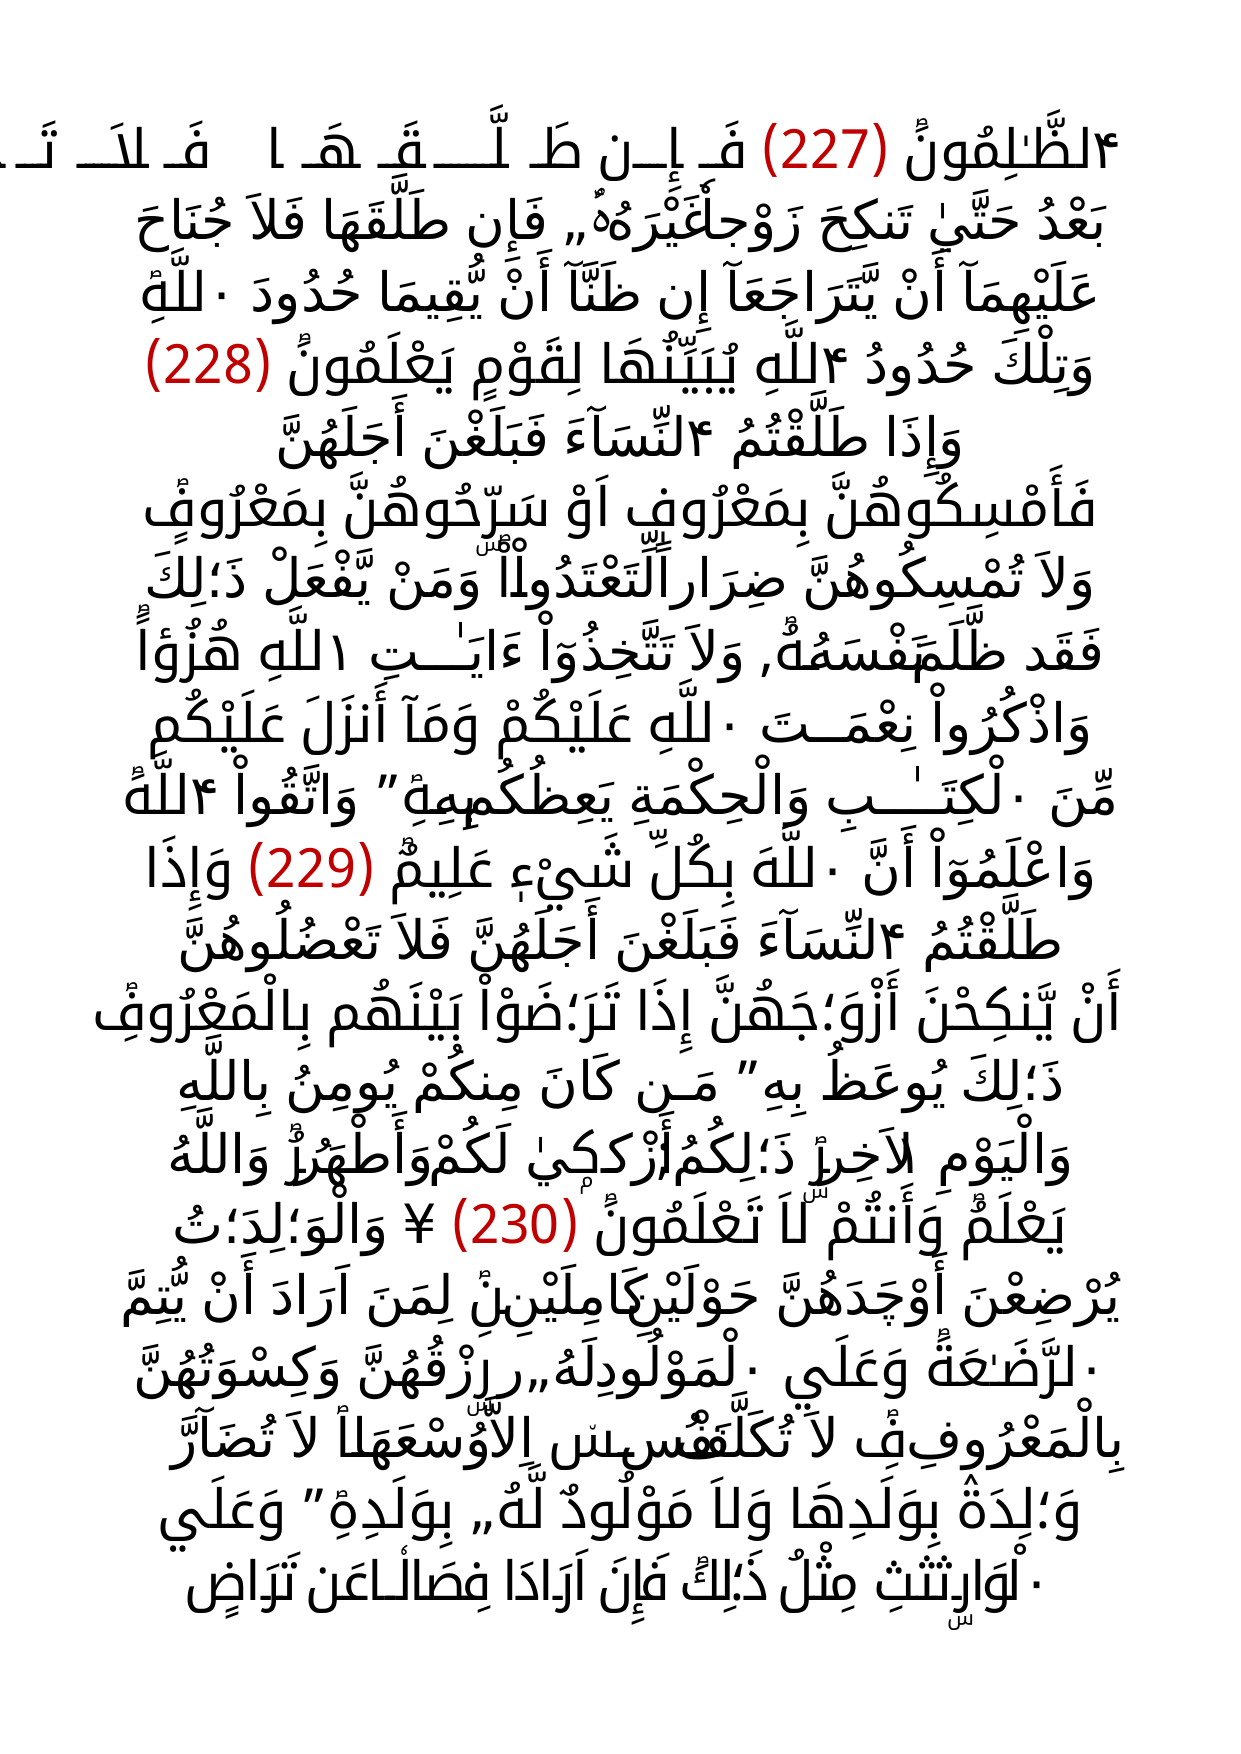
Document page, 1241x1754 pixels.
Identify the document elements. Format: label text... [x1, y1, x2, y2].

text ۰لنَّاسَ ۰ڤسِّحْرَ وَمَآ ٱُنزۣلَ عَلَي ۰لْمَلَكَيْنِ بِبَابِـلَ هَارُوتتتَ وَمَارُوتتتَؐ وَمَا يُعَلِّمَـٰنِ مِنَ اَحَدٖ حَتَّيٰ يَقُولآَ إِنَّمَا نَحْنُ فِتْنَةٌ فَلاَ تَكْفُرْؐ فَيَتَعَلَّمُونَ مِنْهُمَا مَا يُفَرّۣقُونَ بِهِ” بَيْنَ ۰لْمَرْءِ وَزَوْجِهِؐ/ وَمَا هُم بِضَآرّۣينَ بِهِ” مِنَ اَحَدٖ اِلاَّ بِإِذْنِ ۱للَّهِؐ وَيَتَعَلَّمُونَ مَا يَضُرُّهُمْ وَلاَ يَنفَعُهُمْؐ وَلَقَدْ عَلِمُواْ لَمَـنِ ۳شْتَرۭيٰهُ مَا لَهُ„ فِى ۱لاَخِرَةِ مِنْ خَچَقٍؐ وَلَبِيسَ مَا شَرَوْاْ بِهِ“ أَنفُسَهُمْ لَوْ كَانُواْ يَعْلَمُونَؐ (101) وَلَوَ اَنَّهُمُ; ءَامَنُواْ وَاتَّقَوْاْ لَمَثُوبَةٌ مِّنْ عِندِ ۱للَّهِ خَيْرٌ لَّوْ كَانُواْ يَعْلَمُونَؐ (102) يَـٰٓأَيُّهَا ۰لذِينَ ءَامَنُواْ لاَ تَقُولُواْ رَ؛عِنَا وَقُولُواْ ۶نظُرْنَا وَاسْمَعُواْؐ وَلِلْكۭـٰفِرۣينَ عَذَاب٘ اَلِيمٌؐ (103) مَّا يَوَدُّ ۴لذِينَ كَفَرُواْ مِنَ اَهْلِ ۱لْكِتَــٰــبِ وَلاَ ۰لْمُشْرۣكِينَ أَنْ يُّنَزَّلَ عَلَيْكُم مِّنْ خَيْرٍ مِّن رَّبِّكُمْؐ وَاللَّهُ يَخْتَصُّ بِرَحْمَتِهِ” مَنْ يَّشَآءُؐ وَاللَّهُ ذُو ۴لْفَضْلِ ۱لْعَظِيمِؐ (104) ¥ مَا نَنسَخْ مِنَ —ايَةٖ اَوْ نُنسِهَا نَاتتتِ بِخَـيْرٍ مِّنْهَآ أَوْ مِثْلِهَآؐ أَلَمْ تَعْلَمَ اَنَّ ۰للَّهَ عَلَيٰ كُلِّ شَيْءٍ قَدِير٘ؐ (105) اَلَمْ تَعْلَمَ اَنَّ ۰للَّهَ لَهُ„ مُلْكُ ۴لسَّمَـٰوَ؛تتتِ وَالاَرْضِ وَمَا لَكُم مِّن دُونِ ۱للَّهِ مِنْ وَّلِيٍّ وَلاَ نَصِيرٖؐ (106) اَمْ تُرۣيدُونَ أَن تَسْـَٔلُواْ رَسُولَكُمْ كَمَاسُئِلَ مُوسۭيٰ مِن قَبْلُؐ وَمَنْ يَّتَبَدَّلِ ۱لْكُفْرَ بِالِايمَـٰنِ فَقَد ضَّلَّ سَوَآءَ ۰لسَّبِيلِؐ (107) وَدَّ كَثِيرٌ مِّنَ اَهْلِ ۱لْكِتَــٰــبِ لَوْ يَرُدُّونَكُم مِّنۢ بَعْدِ إِيمَــٰنِكُمْ كُفَّاراٗؐ حَسَداً مِّنْ عِندِ أَنفُسِهِم مِّنۢ بَعْدِ مَا تَبَيَّنَ لَهُمُ ۴لْحَقُّؐ فَاعْفُواْ وَاصْفَحُواْ حَتَّيٰ يَاتِيَ ۰للَّهُ بِأَمْرۣهِؐ“ إِنَّ ۰للَّهَ عَلَيٰ كُلِّ شَيْءٍ قَدِيرٌؐ (108) وَأَقِيمُواْ ۴لصَّلَوٰةَ وَءَاتُواْ ۴لزَّكَوٰةَؐ وَمَا تُقَدِّمُواْ لَأِنفُسِكُم مِّنْ خَيْرٍ تَجِدُوهُ عِندَ ۰للَّهِؐ إِنَّ ۰للَّهَ بِمَا تَعْمَلُونَ بَصِيرٌؐ (109) وَقَالُواْ لَنْ يَّدْخُلَ ۰لْجَنَّةَ إِلاَّ مَن كَانَ هُوداٗ اَوْ نَصَـٰرۭيٰؐ تِلْكَ أَمَانِيُّهُمْؐ قُلْ هَاتُواْ بُرْهَــٰنَكُمُ; إِن كُنتُمْ صَـٰدِقِينَؐ (110) بَلۭيٰ مَنَ اَسْلَمَ وَجْهَهُ„ لِلهِ وَهُوَ مُحْسِنٌ فَلَهُ; أَجْرُهُ„ عِندَ رَبِّهِ” وَلاَ خَوْف٘ عَلَيْهِمْ وَلاَ هُمْ يَحْزَنُونَؐ (111) وَقَالَــتِ ۱لْيَهُودُ لَيْسَــتِ ۱لنَّصَـٰرۭيٰ عَلَيٰ شَيْءٍ وَقَالَــتِ ۱لنَّصَـٰرۭيٰ لَيْسَــتِ ۱لْيَهُودُ عَلَيٰ شَيْءٍ وَهُمْ يَتْلُونَ ۰لْكِتَــٰــبَؐ كَذَ؛لِكَ قَالَ ۰لذِينَ لاَ يَعْلَمُونَ مِثْلَ قَوْلِهِمْؐ فَاللَّهُ يَحْكُمُ بَيْنَهُمْ يَوْمَ ۰لْقِيَــٰمَةِ فِيمَا كَانُواْ فِيهِ يَخْتَلِفُونَؐ (112) ® وَمَنَ اَظْلَمُ مِمَّن مَّنَعَ مَسَـٰجِدَ ۰للَّهِ أَنْ يُّذْكَرَ فِيهَا "سْمُهُ„ وَسَعۭيٰ فِى خَرَابِهَآؐ ٱُوْلَئِكَ مَا كَانَ لَهُمُ; أَنْ يَّدْخُلُوهَآ إِلاَّ خَآئِـفِينَؐ لَهُمْ فِى ۱لدُّنْيۭا خِزْيٌؐ وَلَهُمْ فِى ۱لاَخِرَةِ عَذَاب٘ عَظِيمٌؐ (113) وَلِلهِ ۱لْمَشْرۣقُ وَالْمَغْرۣبُؐ فَأَيْنَمَا تُوَلُّواْ فَثَمَّ وَجْهُ ۴للَّهِؐ إِنَّ ۰للَّهَ وَ؛سِع٘ عَلِيمٌؐ (114) وَقَالُواْ ۵تَّخَذَ ۰للَّهُ وَلَداًؐ سُبْحَــٰنَهُؐ„ بَل لَّهُ„ مَا فِى ۱لسَّمَــٰوَ؛تتتِ وَالاَرْضِؐ كُلٌّ لَّهُ„ قَــٰنِتُونَؐ (115) بَدِيعُ ۴لسَّمَــٰوَ؛تتتِ وَالاَرْضِؐ وَإِذَا قَضۭيٰٓ أَمْراً فَإِنَّمَا يَقُولُ لَهُ„ كُنؐ فَيَكُونُؐ (116) وَقَالَ ۰لذِينَ لاَ يَعْلَمُونَ لَوْلاَ يُكَلِّمُنَا ۰للَّهُ أَوْ تَاتِينَآ ءَايَةٌؐ كَذَ؛لِكَ قَالَ ۰لذِينَ مِن قَبْلِهِم مِّثْلَ قَوْلِهِمْؐ تَشَــٰبَهَــتْ قُلُوبُهُمْؐ قَدْ بَـيَّنَّا ۰لاَيَــٰــتِ لِقَوْمٍ يُوقِنُونَؐ (117) إِنَّآ أَرْسَلْنَـٰكَ بِالْحَقِّ بَشِيراً وَنَذِيراًؐ وَلاَ تَسْـَٔلْ عَنَ اَصْحَــٰــبِ ۱لْجَحِيمِؐ (118) وَلَن تَرْضۭيٰ عَنكَ ۰لْيَهُودُ وَلاَ ۰لنَّصَـٰرۭيٰ حَتَّيٰ تَتَّبِعَ مِلَّتَهُمْؐ قُلِ اِنَّ هُدَي ۰للَّهِ هُوَ ۰لْهُدۭيٰؐ وَلَـئِنِ 'تَّبَعْتَ أَهْوَآءَهُم بَعْدَ ۰ﻟ﮲ جَآءَكَ مِنَ ۰لْعِلْمِ مَا لَكَ مِنَ ۰للَّهِ مِنْ وَّلِيٍّ وَلاَ نَصِيرٖؐ (119) ۱لذِينَ ءَاتَيْنَـٰهُمُ ۴لْكِتَــٰــبَ يَتْلُونَهُ„ حَقَّ تِچَوَتِهِ“ ٱُوْلَئِكَ يُومِنُونَ بِهِؐ” وَمَنْ يَّكْفُرْ بِهِ” فَٱُوْلَئِژَ هُمُ ۴لْخَــٰسِرُونَؐ (120) يَـٰبَنِىٓ إِسْرَآءِيلَ ۸ذْكُرُواْ نِعْمَتِيَ ۰لتِىٓ أَنْعَمْــتُ عَلَيْكُمْ وَأَنِّى فَضَّلْتُكُمْ عَلَي ۰لْعَـٰلَمِينَؐ (121) وَاتَّقُواْ يَوْماً لاَّ تَجْزۣى نَفْس٘ عَن نَّفْسٍ شَيْــٔاً وَلاَ يُقْبَلُ مِنْهَا عَدْلٌ وَلاَ تَنفَعُهَا شَفَــٰعَةٌ وَلاَ هُمْ يُنصَرُونَؐ (122) © وَإِذِ 'بْتَلۭيٰٓ إِبْرَ؛هِـيمَ رَبُّهُ„ بِكَلِمَــٰــتٍ فَأَتَمَّهُنَّؐ قَالَ إِنِّى جَاعِلُكَ لِلنَّاسِ إِمَاماًؐ قَالَ وَمِن ذُرّۣيَّتِىؐ قَالَ لاَ يَنَالُ عَهْدِيَ ۰لظَّــٰلِمِينَؐ (123) وَإِذْ جَعَلْنَا ۰لْبَيْــتَ مَثَابَةً لِّلنَّاسِ وَأَمْناً وَاتَّخَذُواْ مِن مَّقَامِ إِبْرَ؛هِيمَ مُصَلّيًؐ وَعَهِدْنَآ إِلَيٰٓ إِبْرَ؛هِيمَ وَإِسْمَـٰعِيلَ أَن طَهِّرَا بَيْتِيَ لِلطَّآئِفِينَ وَالْعَـٰكِفِينَ وَالرُّكَّعِ ۱لسُّجُودِؐ (124) وَإِذْ قَالَ إِبْرَ؛هِيمُ رَبببِّ 'جْعَلْ هَـٰذَا بَلَداٗ —امِناً وَارْزُقَ اَهْلَهُ„ مِنَ ۰لثَّمَرَ؛تِ مَنَ —امَنَ مِنْهُم بِاللَّهِ وَالْيَوْمِ ۱لاَخِرۣؐ قَالَ وَمَن كَفَرَ فَٱُمَتِّعُهُ„ قَلِيلًا ثُمَّ أَضْطَرُّهُ; إِلَيٰ عَذَابببِ ۱لنّۭارۣؐ وَبِيسَ ۰لْمَصِيرُؐ (125) وَإِذْ يَرْفَـعُ إِبْرَ؛هِيمُ ۴لْقَوَاعِدَ مِنَ ۰لْبَيْــتِ وَإِسْمَــٰعِيلُؐ رَبَّنَا تَقَبَّلْ مِنَّآ إِنَّكَ أَنــتَ ۰لسَّمِيعُ ۴لْعَلِيمُؐ (126) رَبَّنَا وَاجْعَلْنَا مُسْلِمَيْنِ لَكَ وَمِن ذُرّۣيَّتِنَآ ٱُمَّةً مُّسْلِمَةً لَّكَؐ وَأَرۣنَا مَنَاسِكَنَاؐ وَتُــبْ عَلَيْنَآؐ إِنَّكَ أَنــتَ ۰لتَّوَّابببُ ۴لرَّحِيمُؐ (127) رَبَّـنَاوَابْعَــثْ فِيهِمْ رَسُولًا مِّنْهُمْ يَتْلُواْ عَلَيْهِمُ; ءَايَـٰتِكَ وَيُعَلِّمُهُمُ ۴لْكِتَــٰــبَ وَالْحِكْمَةَ وَيُزَكِّيهِمُؐ; إِنَّكَ أَنتَ ۰لْعَزۣيزُ ۴لْحَكِيمُؐ (128) وَمَنْ يَّرْغَــبُ عَن مِّلَّةِ إِبْرَ؛هِيمَ إِلاَّ مَن سَفِهَ نَفْسَهُؐ„ وَلَقَدِ 'صْطَفَيْنَـٰهُ فِى ۱لدُّنْيۭاؐ وَإِنَّهُ„ فِى ۱لاَخِرَةِ لَمِنَ ۰ڤصَّـٰڤِحِينَؐ (129) إِذْ قَالَ لَهُ„ رَبُّهُ; أَسْلِمْؐ قَالَ أَسْلَمْــتُ لِرَبِّ ۱لْعَـٰلَمِينَؐ (130) وَأَوْصۭيٰ بِهَآ إِبْرَ؛هِيمُ بَنِيهِؐ وَيَعْقُوبُ يَـٰبَنِيَّ إِنَّ ۰للَّهَ "صْطَفۭيٰ لَكُمُ ۴لدِّينَ فَلاَ تَمُوتُنَّ إِلاَّ وَأَنتُم مُّسْلِمُونَؐ (131) ® أَمْ كُنتُمْ شُهَدَآءَ اۭذْ حَضَرَ يَعْقُوبببَ ۰لْمَوْتتتُ إِذْ قَالَ لِبَنِيهِ مَا تَعْبُدُونَ مِنۢ بَعْدِىؐ قَالُواْ نَعْبُدُإِچَهَكَ وَإِچَهَ ءَابَآئِكَ إِبْرَ؛هِيمَ وَإِسْمَـٰعِيلَ وَإِسْحَـٰقَ إِچَهاً وَ؛حِداً وَنَحْنُ لَهُ„ مُسْلِمُونَؐ (132) تِلْكَ ٱُمَّةٌ قَدْ خَلَــتْؐ لَهَا مَا كَسَبَــتْؐ وَلَكُم مَّا كَسَبْتُمْؐ وَلاَ تُسْـَٔلُونَ عَمَّا كَانُواْ يَعْمَلُونَؐ (133) وَقَالُواْ كُونُواْ هُوداٗ اَوْ نَصَـٰرۭيٰ تَهْتَدُواْؐ قُلْ بَلْ مِلَّةَ إِبْرَ؛هِيمَ حَنِيفاًؐ وَمَا كَانَ مِنَ ۰لْمُشْرۣكِينَؐ (134) قُولُوٓاْ ءَامَنَّا بِاللَّهِ وَمَآ ٱُنزۣلَ إِلَيْنَاوَمَآ ٱُنزۣلَ إِلَيٰٓ إِبْرَ؛هِيمَ وَإِسْمَـٰعِيلَ وَإِسْحَـٰقَ وَيَعْقُوبَ وَالاَسْبَاطِ وَمَآٱُوتِيَ مُوسۭيٰ وَعِيسۭيٰ وَمَآ ٱُوتِيَ ۰لنَّبِيٓــُٔونَ مِن رَّبِّهِمْ لاَ نُفَرّۣقُ بَيْنَ أَحَدٍ مِّنْهُمْ وَنَحْنُ لَهُ„ مُسْلِمُونَؐ (135) فَإِنَ —امَنُواْ بِمِثْلِ مَآ ءَامَنتُم بِهِ” فَقَدِ 'هْتَدَواْؐ وَّإِن تَوَلَّوْاْ فَإِنَّمَا هُمْ فِى شِقَاقٍؐ فَسَيَكْفِيكَهُمُ ۴للَّهُؐ وَهُوَ ۰لسَّمِيعُ ۴لْعَلِيمُؐ (136) صِبْغَةَ ۰للَّهِؐ وَمَنَ اَحْسَنُ مِنَ ۰للَّهِ صِبْغَةًؐ وَنَحْنُ لَهُ„ عَـٰبِدُونَؐ (137) قُلَ اَتُحَآجُّونَنَا فِى ۱للَّهِ وَهُوَ رَبُّنَا وَرَبُّكُمْ وَلَنَآ أَعْمَــٰلُنَا وَلَكُمُ; أَعْمَــٰلُكُمْؐ وَنَحْنُ لَهُ„ مُخْلِصُونَؐ (138) أَمْ يَقُولُونَ إِنَّ إِبْرَ؛هِيمَ وَإِسْمَـٰعِيلَ وَإِسْحَـٰقَ وَيَعْقُوبببَ وَالاَسْبَاطَ كَانُواْ هُوداٗ اَوْ نَصَـٰرۭيٰؐ قُلَ —آنتُمُ; أَعْلَمُ أَمِ ۱للَّهُؐ وَمَنَ اَظْلَمُ مِمَّن كَتَمَ شَهَـٰدَةٗ عِندَهُ„ مِنَ ۰للَّهِؐ وَمَا ۰للَّهُ بِغَـٰفِلٖ عَمَّا تَعْمَلُونَؐ (139) تِلْكَ ٱُمَّةٌ قَدْ خَلَــتْؐ لَهَا مَا كَسَبَــتْؐ وَلَكُم مَّا كَسَبْتُمْؐ وَلاَ تُسْـَٔلُونَ عَمَّا كَانُواْ يَعْمَلُونَؐ (140) ¤ سَيَقُولُ ۴لسُّفَهَآءُ مِنَ ۰لنَّاسِ مَا وَلّۭيٰهُمْ عَن قِـبْلَتِهِمُ ۴لتِى كَانُواْ عَلَيْهَاؐ قُل لِّلهِ ۱لْمَشْرۣقُ وَالْمَغْرۣبببُؐ يَهْدِى مَنْ يَّشَآءُ ﹹلَيٰ صِرَ؛طٍ مُّسْتَقِيمٍؐ (141) وَكَذَ؛لِژَ جَعَلْنَــٰكُمُ; ٱُمَّةً وَسَطاًؐ لِّتَكُونُواْ شُهَدَآءَ عَلَي ۰لنَّاسِ وَيَكُونَ ۰لرَّسُولُ عَلَيْكُمْ شَهِيداًؐ وَمَا جَعَلْنَا ۰لْقِبْلَةَ ۰لتِى كُنــتَ عَلَيْهَآ إِلاَّ لِنَعْلَمَ مَنْ يَّتَّبِعُ ۴لرَّسُولَ مِمَّنْ يَّنقَلِــبُ عَلَيٰ عَقِبَيْهِؐ وَإِن كَانَــتْ لَكَبِيرَةٗ اِلاَّ عَلَي ۰لذِينَ هَدَي ۰للَّهُؐ وَمَا كَانَ ۰للَّهُ لِيُضِيعَ إِيمَــٰنَكُمُؐ; إِنَّ ۰للَّهَ بِالنَّاسِ لَرَءُوفٌ رَّحِيمٌؐ (142) قَدْ نَرۭيٰ تَقَلُّـــبَ وَجْهِكَ فِى ۱لسَّمَآءِ فَلَنُوَلِّيَنَّكَ قِبْلَةً تَرْضۭيٰهَاؐ فَوَلِّ وَجْهَژَ شَطْرَ ۰لْمَسْجِدِ ۱لْحَرَامِؐ وَحَيْــثُ مَا كُنتُمْ فَوَلُّواْ وُجُوهَكُمْ شَطْرَهُؐ„ وَإِنَّ ۰لذِينَ ٱُوتُواْ ۴لْكِتَــٰــبَ لَيَعْلَمُونَ أَنَّهُ ۴لْحَقُّ مِن رَّبِّهِمْؐ وَمَا ۰للَّهُ بِغَـٰفِلٖ عَمَّا يَعْمَلُونَؐ (143) وَلَـئِنَ اَتَيْــتَ ۰لذِينَ ٱُوتُواْ ۴لْكِتَـــٰــبَ بِكُلِّ ءَايَةٍ مَّا تَبِعُواْ قِبْلَتَكَؐ وَمَآ أَنــتَ بِتَابِعٍ قِبْلَتَهُمْؐ وَمَا بَعْضُهُم بِتَابِعٍ قِبْلَةَ بَعْضٍؐ وَلَـئِنِ 'تَّبَعْتَ أَهْوَآءَهُم مِّنۢ بَعْدِ مَا جَآءَكَ مِنَ ۰لْعِلْمِ إِنَّژَ إِذاً لَّمِنَ ۰لظَّـٰلِمِينَؐ (144) ۰لذِينَ ءَاتَيْنَـٰهُمُ ۴لْكِتَـٰــبَ يَعْرۣفُونَهُ„ كَمَا يَعْرۣفُونَ أَبْنَآءَهُمْؐ وَإِنَّ فَرۣيقاً مِّنْهُمْ لَيَكْتُمُونَ ۰لْحَقَّ وَهُمْ يَعْلَمُونَؐ (145) ۰لْحَقُّ مِن رَّبِّكَؐ فَلاَ تَكُونَنَّ مِنَ ۰لْمُمْتَرۣينَؐ (146) ® وَلِكُلٍّ وۣجْهَة٘ هُوَ مُوَلِّيهَا فَاسْتَبِقُواْ ۴لْخَيْرَ؛تِؐ أَيْنَ مَا تَكُونُواْ يَاتتتِ بِكُمُ ۴للَّهُ جَمِيعاٗؐ اِنَّ ۰للَّهَ عَلَيٰ كُلِّ شَيْءٍ قَدِيرٌؐ (147) وَمِنْ حَيْــثُ خَرَجْــتَ فَوَلِّ وَجْهَكَ شَطْرَ ۰لْمَسْجِدِ ۱لْحَرَامِؐ وَإِنَّهُ„ لَلْحَقُّ مِن رَّبِّكَؐ وَمَا ۰للَّهُ بِغَــٰفِلٖ عَمَّا تَعْمَلُونَؐ (148) وَمِنْ حَيْــثُ خَرَجْتَ فَوَلِّ وَجْهَكَ شَطْرَ ۰لْمَسْجِدِ ۱لْحَرَامِؐ وَحَيْــثُ مَا كُنتُمْ فَوَلُّواْ وُجُوهَكُمْ شَطْرَهُ„ لِيَ۬لاَّ يَكُونَ لِلنَّاسِ عَلَيْكُمْ حُجَّة٘ اِلاَّ ۰لذِينَ ظَلَمُواْ مِنْهُمْ فَلاَ تَخْشَوْهُمْ وَاخْشَوْنِىؐ وَلُءِتِمَّ نِعْمَتِى عَلَيْكُمْ وَلَعَلَّكُمْ تَهْتَدُونَؐ (149) كَمَآ أَرْسَلْنَا فِيكُمْ رَسُولًا مِّنكُمْ يَتْلُواْ عَلَيْكُمُ; ءَايَـٰتِنَا وَيُزَكِّيكُمْ وَيُعَلِّمُكُمُ ۴لْكِتَــٰــبَ وَالْحِكْمَةَ وَيُعَلِّمُكُم مَّا لَمْ تَكُونُواْ تَعْلَمُونَ (150) فَاذْكُرُونِىٓ أَذْكُرْكُمْ وَاشْكُرُواْ لِى وَلاَ تَكْفُرُونِؐ (151) يَـٰٓأَيُّهَا ۰لذِينَ ءَامَنُواْ èسْتَعِينُواْ بِالصَّبْرۣ وَالصَّلَوٰةِؐ إِنَّ ۰للَّهَ مَعَ ۰لصَّـٰبِـرۣينَؐ (152) وَلاَ تَقُولُواْ لِمَنْ يُّقْتَلُ فِى سَبِيلِ ۱للَّهِ أَمْوَ؛تٛؐ بَـلَ اَحْيَآءٌؐ وَچَكِن لاَّ تَشْعُرُونَؐ (153) وَلَنَبْلُوَنَّكُم بِشَىْءٍ مِّنَ ۰لْخَوْفِ وَالْجُوعِ وَنَقْصٍ مِّنَ ۰لاَمْوَ؛لِ وَالاَنفُسِ وَالثَّمَرَ؛تتتِؐ وَبَشِّرۣ ۱لصَّـٰبِرۣينَ (154) ۰لذِينَ إِذَآ أَصَـٰبَتْهُم مُّصِيبَةٌ قَالُوٓاْ إِنَّا لِلهِ وَإِنَّآ إِلَيْهِ رَ؛جِعُونَؐ (155) ٱُوْلَئِكَ عَلَيْهِمْ صَلَوَ؛تٌ مِّن رَّبِّهِمْ وَرَحْمَةٌؐ وَٱُوْلَئِكَ هُمُ ۴لْمُهْتَدُونَؐ (156) © إِنَّ ۰لصَّفَا وَالْمَرْوَةَ مِن شَعَــٰٓئِـرۣ ۱للَّهِؐ فَمَنْ حَجَّ ۰لْبَيْــتَ أَوۣ 'عْتَمَرَ فَلاَ جُنَاحَ عَلَيْهِ أَنْ يَّطَّوَّفَ بِهِمَاؐ وَمَن تَطَوَّعَ خَيْراً فَإِنَّ ۰للَّهَ شَاكِر٘ عَلِيم٘ؐ (157) اِنَّ ۰لذِينَ يَكْتُمُونَ مَآ أَنزَلْنَا مِنَ ۰لْبَيِّنَـٰــتِ وَالْهُدۭيٰ مِنۢ بَعْدِ مَا بَيَّنَّــٰهُ لِلنَّاسِ فِى ۱لْكِتَــٰــبِ ٱُوْلَئِژَ يَلْعَنُهُمُ ۴للَّهُ وَيَلْعَنُهُمُ ۴لچَّعِنُونَ (158) إِلاَّ ۰لذِينَ تَابُواْ وَأَصْلَحُواْ وَبَيَّنُواْ فَٱُوْلَئِكَ أَتُوبببُ عَلَيْهِمْ وَأَنَا ۰لتَّوَّابببُ ۴لرَّحِيمُؐ (159) إِنَّ ۰لذِينَ كَفَرُواْ وَمَاتُواْ وَهُمْ كُفَّار٘ ۷وْلَئِكَ عَلَيْهِمْ لَعْنَةُ ۴للَّهِ وَالْمَلَئِكَةِ وَالنَّاسِ أَجْمَعِينَ (160) خَـٰلِدِينَ فِيهَاؐ لاَ يُخَفَّفُ عَنْهُمُ ۴لْعَذَابببُ وَلاَ هُمْ يُنظَرُونَؐ (161) وَإِچَهُكُمُ; إِچَهٌ وَ؛حِدٌؐ لٓاَّ إِچَهَ إِلاَّ هُوَؐ ۰لرَّحْمَـٰنُ ۴لرَّحِيمُؐ (162) إِنَّ فِى خَلْقِ ۱لسَّمَـٰوَ؛تتتِ وَالاَرْضِ وَاخْتِچَــفِ ۱ليْلِ وَالنَّهۭارۣ وَالْفُلْكِ ۱لتِى تَجْرۣى فِى ۱ڤْبَحْرۣ بِمَا يَنفَعُ ۴لنَّاسَ وَمَآ أَنزَلَ ۰للَّهُ مِنَ ۰لسَّمَآءِ مِن مَّآءٍ فَأَحْيۭا بِهِ ۱لاَرْضَ بَعْدَ مَوْتِهَا وَبَــثَّ فِيهَا مِن كُلِّ دَآبَّةٍ وَتَصْرۣيفِ ۱لرّۣيَـٰحِ وَالسَّحَابببِ ۱لْمُسَخَّرۣ بَيْنَ ۰لسَّمَآءِ وَالاَرْضِ ﺀَلاَيَـٰــتٍ لِّقَوْمٍ يَعْقِلُونَؐ (163) وَمِنَ ۰لنَّاسِ مَنْ يَّتَّخِذُ مِن دُونِ ۱للَّهِ أَندَاداً يُحِبُّونَهُمْ كَحُبِّ ۱للَّهِؐ وَالذِينَ ءَامَنُوٓاْ أَشَدُّ حُبّاً لِّلهِؐ وَلَوْ تَرَي ۰لذِينَ ظَلَمُوٓاْ إِذْ يَرَوْنَ ۰لْعَذَابببَ أَنَّ ۰لْقُوَّةَ لِلهِ جَمِيعاً وَأَنَّ ۰للَّهَ شَدِيدُ ۴لْعَذَابببِؐ (164) ® إِذْ تَبَرَّأَ ۰لذِينَ ۸تُّبِعُواْ مِنَ ۰لذِينَ "تَّبَعُواْ وَرَأَوُاْ ۴لْعَذَابببَ وَتَقَطَّعَــتْ بِهِمُ ۴لاَسْبَــٰــبُؐ (165) وَقَالَ ۰لذِينَ "تَّبَعُواْ لَوَ اَنَّ لَنَا كَرَّةً فَنَتَبَرَّأَ مِنْهُمْ كَمَا تَبَرَّءُواْ مِنَّاؐ كَذَ؛لِكَ يُرۣيهِمُ ۴للَّهُ أَعْمَــٰلَهُمْ حَسَرَ؛تتتٖ عَلَيْهِمْؐ وَمَا هُم بِخَـٰرۣجِينَ مِنَ ۰لنّۭارۣؐ (166) يَـٰٓأَيُّهَا ۰لنَّاسُ كُلُواْ مِمَّا فِى ۱لاَرْضِ حَچَلًا طَيِّباًؐ وَلاَ تَتَّبِعُواْ خُطْوَ؛تِ ۱لشَّيْطَـٰنِؐ إِنَّهُ„ لَكُمْ عَدُوٌّ مُّبِين٘ؐ (167) اِنَّمَا يَامُرُكُم بِالسُّوٓءِ وَاڤْفَحْشَآءِ وَأَن تَقُولُواْ عَلَي ۰للَّهِ مَا لاَ تَعْلَمُونَؐ (168) وَإِذَا قِيلَ لَهُمُ èتَّبِعُواْ مَآ أَنزَلَ ۰للَّهُ قَالُواْ بَلْ نَتَّبِعُ مَآ أَلْفَيْنَا عَلَيْهِ ءَابَآءَنَآؐ أَوَلَوْ كَانَ ءَابَآؤُهُمْ لاَ يَعْقِلُونَ شَيْــٔـاً وَلاَ يَهْتَدُونَؐ (169) وَمَثَلُ ۴لذِينَ كَفَرُواْ كَمَثَلِ ۱ﻟ﮲ يَنْعِقُ بِمَا لاَ يَسْمَعُ إِلاَّ دُعَآءً وَنِدَآءًؐ صُمّٛ بُكْم٘ عُمْـيٌ فَهُمْ لاَ يَعْقِلُونَؐ (170) يَـٰٓأَيُّهَا ۰لذِينَ ءَامَنُواْ كُلُواْ مِن طَيِّبَـٰــتِ مَا رَزَقْنَـٰكُمْ وَاشْكُرُواْ لِلهِ إِن كُنتُمُ; إِيَّاهُ تَعْبُدُونَؐ (171) إِنَّمَا حَرَّمَ عَلَيْكُمُ ۴لْمَيْتَةَ وَالدَّمَ وَلَحْمَ ۰لْخِنزۣيـرۣ وَمَآ ٱُهِلَّ بِهِ” لِغَيْرۣ ۱للَّهِؐ فَمَنُ ۶ضْطُرَّ غَيْرَ بَاغٍ وَلاَ عَادٍ فَلآَ إِثْمَ عَلَيْهِؐ إِنَّ ۰للَّهَ غَفُورٌ رَّحِيم٘ؐ (172) اِنَّ ۰لذِينَ يَكْتُمُونَ مَآ أَنزَلَ ۰للَّهُ مِنَ ۰لْكِتَـٰــبِ وَيَشْتَرُونَ بِهِ” ثَمَناً قَلِيلٗا ۷وْلَئِكَ مَا يَاكُلُونَ فِى بُطُونِهِمُ; إِلاَّ ۰لنَّارَ وَلاَ يُكَلِّمُهُمُ ۴للَّهُ يَوْمَ ۰لْقِيَـٰمَةِ وَلاَ يُزَكِّيهِمْؐ وَلَهُمْ عَذَاب٘ اَلِيم٘ؐ (173) ۷وْلَئِژَ ۰لذِينَ "شْتَرَوُاْ ۴لضَّچَلَةَ بِالْهُدۭيٰ وَالْعَذَابببَ بِالْمَغْفِرَةِ فَمَآ أَصْبَرَهُمْ عَلَي ۰لنّۭارۣؐ (174) ذَ؛لِكَ بِأَنننَّ ۰للَّهَ نَزَّلَ ۰لْكِتَـٰــبَ بِالْحَقﱢّؐ وَإِنَّ ۰لذِينَ "خْتَلَفُواْ فِى ۱لْكِتَـٰــبِ لَفِى شِقَاقٙ بَعِيدٍؐ (175) ¥ لَّيْسَ ۰لْبِرُّ أَن تُوَلُّواْ وُجُوهَكُمْ قِبَلَ ۰لْمَشْرۣقِ وَالْمَغْرۣبببِؐ وَچَكِنِ ۱لْبِرُّ مَنَ —امَنَ بِاللَّهِ وَالْيَوْمِ ۱لاَخِرۣ وَالْمَلَئِكَةِ وَالْكِتَــٰــبِ وَالنَّبِيٓــٕـﯧنَ وَءَاتَي ۰لْمَالَ عَلَيٰ حُبِّهِ” ذَوۣى ۱لْقُرْبۭيٰ وَالْيَتَـٰمۭيٰ وَالْمَسَـٰكِينَ وَابْنَ ۰لسَّبِيلِ وَالسَّآئِـلِينَ وَفِى ۱لرّۣقَابببِ وَأَقَامَ ۰لصَّلَوٰةَ وَءَاتَي ۰لزَّكَوٰةَؐ وَالْمُوفُونَ بِعَهْدِهِمُ; إِذَا عَـٰهَدُواْؐ وَالصَّـٰبِرۣينَ فِى ۱لْبَأْسَآءِ وَالضَّرَّآءِ وَحِيــنَ ۰لْبَأْسِؐ ٱُوْلَئِكَ ۰لذِيــنَ صَدَقُواْؐ وَٱُوْلَئِكَ هُمُ ۴لْمُتَّقُونَؐ (176) يَـٰٓأَيُّهَا ۰لذِينَ ءَامَنُواْ كُتِبَ عَلَيْكُمُ ۴لْقِصَاصُ فِى ۱لْقَتْلَيؐ ۰لْحُرُّ بِالْحُرّۣ وَالْعَبْدُ بِالْعَبْدِ وَالاُنثۭيٰ بِالاُنثۭيٰؐ فَمَــنْ عُفِيَ لَهُ„ مِنَ اَخِيهِ شَىْءٌ فَاتِّبَاعٛ بِالْمَعْرُوفِ وَأَدَآء٘ اِلَيْهِ بِإِحْسَـٰنٍؐ ذَ؛لِكَ تَخْفِيفٌ مِّن رَّبِّكُمْ وَرَحْمَةٌؐ فَمَنِ 'عْتَدۭيٰ بَعْدَ ذَ؛لِژَ فَلَهُ„ عَذَاببب٘ اَلِيمٌؐ (177) وَلَكُمْ فِى ۱لْقِصَاصِ حَيَوٰةٌ يَـٰٓٱُوْلِى ۱لاَلْبَــٰــبِ لَعَلَّكُمْ تَتَّقُونَؐ (178) كُتِــبَ عَلَيْكُمُ; إِذَا حَضَرَ أَحَدَكُمُ ۴لْمَوْتتتُ إِن تَرَكَ خَيْراٗؐ ۱لْوَصِيَّةُ لِلْوَ؛لِدَيْنِ وَ الاَقْرَبِينَ بِالْمَعْرُوفِؐ حَقّاٗ عَلَي ۰لْمُتَّقِينَؐ (179) فَمَنۢ بَدَّلَهُ„ بَعْدَ مَا سَمِعَهُ„ فَإِنَّمَآ إِثْمُهُ„ عَلَي ۰لذِينَ يُبَدِّلُونَهُؐ; إِنَّ ۰للَّهَ سَمِيع٘ عَلِيمٌؐ (180) فَمَنْ خَافَ مِن مُّوصٍ جَنَفاٗ اَوۣ اِثْماً فَأَصْلَحَ بَيْنَهُمْ فَلآَ إِثْمَ عَلَيْهِؐ إِنَّ ۰للَّهَ غَفُورٌ رَّحِيمٌؐ (181) يَـٰٓأَيُّهَا ۰لذِينَ ءَامَنُواْ كُتِــبَ عَلَيْكُمُ ۴لصِّيَامُ كَمَا كُتِــبَ عَلَي ۰لذِينَ مِن قَبْلِكُمْ لَعَلَّكُمْ تَتَّقُونَ (182) أَيَّاماً مَّعْدُودَ؛تٍؐ فَمَــن كَانَ مِنكُم مَّرۣيضاٗ اَوْ عَلَيٰ سَفَرٍ فَعِدَّةٌ مِّنَ اَيَّامٖ ۷خَرَؐ وَعَلَي ۰لذِينَ يُطِيقُونَهُ„ فِدْيَةُ طَعَامِ مَسَـٰكِينَؐ فَمَن تَطَوَّعَ خَيْراً فَهُوَ خَيْرٌ لَّهُؐ„ وَأَن تَصُومُواْ خَيْرٌ لَّكُمُ; إِن كُنتُمْ تَعْلَمُونَؐ (183) ® شَهْرُ رَمَضَانَ ۰ﻟـذِىٓ ٱُنزۣلَ فِيهِ ۱لْقُرْءَانُ هُديً لِّلنَّاسِ وَبَيِّنَــٰــتٍ مِّنَ ۰لْهُدۭيٰ وَالْفُرْقَانِؐ فَمَن شَهِدَ مِنكُمُ ۴لشَّهْرَ فَلْيَصُمْهُؐ وَمَن كَانَ مَرۣيضاٗ اَوْ عَلَيٰ سَفَرٍ فَعِدَّةٌ مِّنَ اَيَّامٖ ۷خَرَؐ يُرۣيدُ ۴للَّهُ بِكُمُ ۴لْيُسْرَ وَلاَ يُرۣيدُ بِـكُمُ ۴لْعُسْرَؐ وَلِتُكْمِلُواْ ۴لْعِدَّةَ وَلِتُكَـبِّـرُواْ ۴للَّهَ عَلَيٰ مَـــا هَدۭيٰكُمْ وَلَعَلَّكُمْ تَشْكُرُونَؐ (184) وَإِذَا سَأَلَكَ عِبَادِى عَنِّى فَإِنِّى قَرۣيب٘ؐ ۷جِيــبُ دَعْوَةَ ۰لدَّاعِ“ إِذَا دَعَانِؐ” فَلْيَسْتَجِيبُواْ لِى وَلْيُومِنُواْ بِيَ لَعَلَّهُمْ يَرْشُدُونَؐ (185) ٱُحِلَّ لَكُمْ لَيْلَةَ ۰لصِّيَامِ ۱لرَّفَــثُ إِلَيٰ نِسَآئِكُمْؐ هُنَّ لِـبَاسٌ لَّكُمْ وَأَنتُمْ لِبَاسٌ لَّهُنَّؐ عَلِمَ ۰للَّهُ أَنَّكُمْ كُنتُمْ تَخْتَانُونَ أَنفُسَكُمْ فَتَابببَ عَلَيْكُمْ وَعَفَا عَنكُمْؐ فَاچَنَ بَـٰشِرُوهُنَّؐ وَابْتَغُواْ مَا كَتَبَ ۰للَّهُ لَكُمْؐ وَكُلُواْ وَاشْرَبُواْ حَتَّيٰ يَتَبَيَّنَ لَكُمُ ۴لْخَيْطُ ۴لاَبْيَضُ مِنَ ۰لْخَيْطِ ۱لاَسْوَدِ مِنَ ۰لْفَجْـرۣؐ ثُمَّ أَتِمُّواْ ۴لصِّيَامَ إِلَي ۰ليْلِؐ وَلاَ تُبَــٰشِرُوهُنَّ وَأَنتُمْ عَــٰكِفُونَ فِى ۱لْمَسَـٰجِدِؐ تِلْكَ حُدُودُ ۴للَّهِؐ فَلاَ تَقْرَبُوهَاؐ كَذَ؛لِكَ يُبَيِّنُ ۴للَّهُ ءَايَـٰتِهِ” لِلنَّاسِ لَعَلَّهُمْ يَتَّقُونَؐ (186) وَلاَ تَاكُلُوٓاْ أَمْوَ؛لَكُم بَيْنَكُم بِالْبَــٰطِلِ وَتُدْلُواْ بِهَآ إِلَي ۰لْحُكَّامِ لِتَاكُلُواْ فَرۣيقاً مِّنَ اَمْوَلِ۱لنَّاسِ بِالِاثْمِ وَأَنتُمْ تَعْلَمُونَؐ (187) © يَسْـَٔلُونَكَ عَنِ ۱لاَهِلَّةِؐ قُلْ هِيَ مَوَ؛قِيــتُ لِلنَّاسِ وَالْحَجﱢّؐ وَلَيْسَ ۰لْـبِرُّ بِأَن تَاتُواْ ۴لْبُيُوتتتَ مِن ظُهُورۣهَاؐ وَچَكِنِ ۱لْبِرُّ مَنِ 'تَّقۭيٰؐ وَاتُواْ ۴لْبُيُوتتتَ مِنَ اَبْوَ؛بِهَاؐ وَاتَّقُواْ ۴للَّهَ لَعَلَّكُمْ تُفْلِحُونَؐ (188) وَقَـٰتِلُواْ فِى سَبِيلِ ۱للَّهِ ۱لذِينَ يُقَــٰتِلُونَكُمْ وَلاَ تَعْتَدُوٓاْؐ إِنَّ ۰للَّهَ لاَ يُحِــبُّ ۴لْمُعْتَدِينَؐ (189) وَاقْتُلُوهُمْ حَيْــثُ ثَقِفْتُمُوهُمْ وَأَخْرۣجُوهُم مِّنْ حَيْــثُ أَخْرَجُوكُمْؐ وَالْفِتْنَةُ أَشَدُّ مِنَ ۰لْقَتْلِؐ وَلاَ تُقَــٰتِلُوهُمْ عِندَ ۰لْمَسْجِدِ ۱لْحَرَامِ حَتَّيٰ يُقَـٰتِلُوكُمْ فِيهِؐ فَإِن قَـٰتَلُوكُمْ فَاقْتُلُوهُمْؐ كَذَ؛لِژَ جَزَآءُ ۴لْكۭـٰفِرۣينَؐ (190) فَإِنِ 'نتَهَوْاْ فَإِنَّ ۰للَّهَ غَفُورٌ رَّحِيمٌؐ (191) وَقَـٰتِلُوهُمْ حَتَّــيٰ لاَ تَكُونَ فِتْنَةٌ وَيَكُونَ ۰لدِّينُ لِلهِؐ فَإِنِ 'نتَهَوْاْ فَلاَ عُدْوَ؛نَ إِلاَّ عَلَي ۰لظَّـٰلِمِينَؐ (192) ۰لشَّهْرُ ۴لْحَرَامُ بِالشَّهْرۣ ۱لْحَرَامِ وَالْحُرُمَــٰــتُ قِصَاصٌؐ فَمَنِ 'عْتَدۭيٰ عَلَيْكُمْ فَاعْتَدُواْ عَلَيْهِ بِمِثْلِ مَا "عْتَدۭيٰ عَلَيْكُمْؐ وَاتَّقُواْ ۴للَّهَ وَاعْلَمُوٓاْ أَنَّ ۰للَّهَ مَعَ ۰لْمُتَّقِينَؐ (193) وَأَنفِقُواْ فِى سَبِيلِ ۱للَّهِ وَلاَ تُلْقُواْ بِأَيْدِيكُمُ; إِلَي ۰لتَّهْلُكَةِ وَأَحْسِنُوٓاْؐ إِنَّ ۰للَّهَ يُحِــبُّ ۴ڤْمُحْسِنِينَؐ (194) وَأَتِمُّواْ ۴لْحَجَّ وَالْعُمْرَةَ لِلهِؐ فَإِنُ۷حْصِرْتُمْ فَمَا "سْتَيْسَرَ مِنَ ۰لْهَدْيِؐ وَلاَ تَحْلِقُواْ رُءُوسَكُمْ حَتَّيٰ يَبْلُغَ ۰لْهَدْيُ مَحِلَّهُؐ„ فَمَن كَانَ مِنكُم مَّرۣيضاٗ اَوْ بِهِ“ أَذيً مِّن رَّأْسِهِ” فَفِدْيَةٌ مِّن صِيَامٖ اَوْ صَدَﻗَﺔٖ اَوْ نُسُكٍؐ فَإِذَآ أَمِنتُمْ فَمَن تَمَتَّعَ بِالْعُمْرَةِ إِلَي ۰لْحَجِّ فَمَا "سْتَيْسَرَ مِنَ ۰لْهَدْيِؐ ® فَمَن لَّمْ يَجِدْ فَصِيَامُ ثَـچَثَةِ أَيَّامٍ فِى ۱لْحَجِّ وَسَبْعَةٖ اِذَا رَجَعْتُمْ تِلْكَ عَشَرَةٌ كَامِلَةٌؐ ذَ؛لِكَ لِمَن لَّمْ يَكُنَ اَهْلُهُ„ حَاضِرۣى ۱لْمَسْجِدِ ۱لْحَرَامِؐ وَاتَّقُواْ ۴للَّهَ وَاعْلَمُوٓاْ أَنَّ ۰للَّهَ شَدِيدُ ۴لْعِقَابببِؐ (195) ۱لْحَجُّ أَشْهُرٌ مَّعْلُومَــٰــتٌؐ فَمَن فَرَضَ فِيهِنَّ ۰لْحَجَّ فَلاَ رَفَـثَ وَلاَ فُسُوقَ وَلاَ جِدَالَ فِى ۱لْحَجﱢّؐ وَمَا تَفْعَلُواْ مِنْ خَيْرٍ يَعْلَمْهُ ۴للَّهُؐ وَتَزَوَّدُواْؐ فَإِنَّ خَيْرَ ۰لزَّادِ ۱لتَّقْوۭيٰؐ وَاتَّقُونِ يَـٰٓٱُوْلِى ۱لاَلْبَـٰـــبِؐ (196) لَيْسَ عَلَيْكُمْ جُنَاح٘ اَن تَـبْتَغُواْ فَضْلًا مِّن رَّبِّكُمْؐ فَإِذَآ أَفَضْتُم مِّنْ عَرَفَــٰــتٍ فَاذْكُرُواْ ۴للَّهَ عِندَ ۰لْمَشْعَرۣ ۱لْحَرَامِؐ وَاذْكُرُوهُ كَمَا هَدۭيٰكُمْ وَإِن كُنتُم مِّن قَبْلِهِ” لَمِنَ ۰لضَّآلِّينَؐ (197) ثُمَّ أَفِيضُواْ مِنْ حَيْــثُ أَفَاضَ ۰لنَّاسُؐ وَاسْتَغْفِرُواْ ۴للَّهَؐ إِنَّ ۰للَّهَ غَفُورٌ رَّحِيمٌؐ (198) فَإِذَا قَضَيْتُم مَّنَـٰسِكَكُمْ فَاذْكُرُواْ ۴للَّهَ كَذِكْرۣكُمُ; ءَابَآءَكُمُ; أَوَ اَشَدَّ ذِكْراًؐ فَمِنَ ۰لنَّاسِ مَنْ يَّقُولُ رَبَّنَآ ءَاتِنَا فِى ۱لدُّنْيۭا وَمَا لَهُ„ فِى ۱لاَخِرَةِ مِنْ خَچَقٍؐ وَمِنْهُم مَّنْ يَّقُولُ رَبَّنَآ ءَاتِنَا فِى ۱لدُّنْيۭا حَسَنَةً وَفِى ۱لاَخِرَةِ حَسَنَةً وَقِنَا عَذَابَ ۰لنّۭارۣؐ (199) ٱُوْلَئِژَ لَهُمْ نَصِيــبٌ مِّمَّا كَسَبُواْؐ وَاللَّهُ سَرۣيعُ ۴لْحِسَابِؐ (200) ¤ وَاذْكُرُواْ ۴للَّهَ فِىٓ أَيَّامٍ مَّعْدُودَ؛تتتٍؐ فَمَن تَعَجَّلَ فِى يَوْمَيْنِ فَلآَ إِثْمَ عَلَيْهِؐ وَمَن تَأَخَّرَ فَلآَ إِثْمَ عَلَيْهِ لِمَنِ 'تَّقۭيٰؐ وَاتَّقُواْ ۴للَّهَ وَاعْلَمُوٓاْ أَنَّكُمُ; إِلَيْهِ تُحْشَرُونَؐ (201) وَمِنَ ۰لنَّاسِ مَنْ يُّعْجِبُژَ قَوْلُهُ„ فِى ۱لْحَيَوٰةِ ۱لدُّنْيۭا وَيُشْهِدُ ۴للَّهَ عَلَيٰ مَا فِى قَلْبِهِ” وَهُوَ أَلَدُّ ۴لْخِصَامِؐ (202) وَإِذَا تَوَلّۭيٰ سَعۭيٰ فِى ۱لاَرْضِ لِيُفْسِدَ فِيهَا وَيُهْلِكَ ۰لْحَرْثثثَ وَالنَّسْلَؐ وَاللَّهُ لاَ يُحِبُّ ۴لْفَسَادَؐ (203) وَإِذَا قِيلَ لَهُ èتَّقِ ۱للَّهَ أَخَذَتْهُ ۴لْعِزَّةُ بِالِاثْمِ فَحَسْبُهُ„ جَهَنَّمُؐ وَلَبِيسَ ۰لْمِهَادُؐ (204) وَمِنَ ۰لنَّاسِ مَنْ يَّشْرۣى نَفْسَهُ èبْتِغَآءَ مَرْضَاتتتِ ۱للَّهِؐ وَاللَّهُ رَءُوفٛ بِالْعِبَادِؐ (205) يَـٰٓأَيُّهَا ۰لذِينَ ءَامَنُواْ ۶دْخُلُواْ فِى ۱لسَّلْمِ كَآفَّةًؐ وَلاَ تَتَّبِعُواْ خُطْوَ؛تتتِ ۱لشَّيْطَـٰنِؐ إِنَّهُ„ لَكُمْ عَدُوٌّ مُّبِينٌؐ (206) فَإِن زَلَلْتُم مِّنۢ بَعْدِ مَا جَآءَتْكُمُ ۴لْبَيِّنَــٰــتُ فَاعْلَمُوٓاْ أَنَّ ۰للَّهَ عَزۣيز٘ حَكِيم٘ؐ (207) هَلْ يَنظُرُونَ إِلٓاَّ أَنْ يَّاتِيَهُمُ ۴للَّهُ فِى ظُلَلٍ مِّنَ ۰لْغَمَـٰمِؐ وَالْمَلَئِكَةُ وَقُضِيَ ۰لاَمْرُؐ وَإِلَي ۰للَّهِ تُرْجَعُ ۴لاُمُورُؐ (208) سَلْ بَنِىٓ إِسْرَآءِيلَ كَمَ —اتَيْنَـٰهُم مِّنَ —ايَةٙ بَيِّنَةٍؐ وَمَنْ يُّبَدِّلْ نِعْمَةَ ۰للَّهِ مِنۢ بَعْدِ مَا جَآءَتْهُ فَإِنَّ ۰للَّهَ شَدِيدُ ۴لْعِقَابببِؐ (209) زُيِّنَ لِلذِينَ كَفَرُواْ ۴لْحَيَوٰةُ ۴لدُّنْيۭا وَيَسْخَرُونَ مِنَ ۰لذِينَ ءَامَنُواْؐ وَالذِينَ "تَّقَوْاْ فَوْقَهُمْ يَوْمَ ۰لْقِيَـٰمَةِؐ وَاللَّهُ يَرْزُقُ مَنْ يَّشَآءُ بِغَيْرۣ حِسَابببٍؐ (210) ® كَانَ ۰لنَّاسُ ٱُمَّةً وَ؛حِدَةً فَبَعَــثَ ۰للَّهُ ۴لنَّبِيٓــٕـﯧنَ مُبَشِّرۣينَ وَمُنذِرۣينَ وَأَنزَلَ مَعَهُمُ ۴لْكِتَـٰــبَ بِالْحَقِّ ڤِيَحْكُمَ بَيْنَ ۰لنَّاسِ فِيمَا "خْتَلَفُواْ فِيهِؐ وَمَا "خْتَلَفَ فِيهِ إِلاَّ ۰لذِينَ ٱُوتُوهُؐ مِنۢ بَعْدِ مَا جَآءَتْهُمُ ۴لْبَيِّنَـٰــتُ بَغْياَۢ بَيْنَهُمْؐ فَهَدَي ۰للَّهُ ۴لذِينَ ءَامَنُواْ لِمَا "خْتَلَفُواْ فِيهِ مِنَ ۰لْحَقِّ بِإِذْنِهِؐ” وَاللَّهُ يَهْدِى مَنْ يَّشَآءُ ﹹلَيٰ صِرَ؛طٍ مُّسْتَقِيمٖؐ (211) اَمْ حَسِبْتُمُ; أَن تَدْخُلُواْ ۴لْجَنَّةَ وَلَمَّا يَاتِكُم مَّثَلُ ۴لذِينَ خَلَوْاْ مِن قَـبْلِكُم مَّسَّتْهُمُ ۴لْبَأْسَآءُ وَالضَّرَّآءُ وَزُلْزۣلُواْ حَتَّيٰ يَقُولُ ۴لرَّسُولُ وَالذِينَ ءَامَنُواْ مَعَهُ„ مَتۭيٰ نَصْرُ ۴للَّهِؐ أَلآَ إِنَّ نَصْرَ ۰للَّهِ قَرۣيــبٌؐ(212) يَسْـَٔلُونَكَ مَاذَا يُنفِقُونَؐ قُلْ مَآ أَنفَقْتُم مِّنْ خَيْرٍ فَلِلْوَ؛لِدَيْنِ وَالاَقْرَبِينَ وَالْيَتَـٰمۭيٰ وَالْمَسَـٰكِينِ وَابْنِ ۱لسَّبِيلِؐ وَمَا تَفْعَلُواْ مِنْ خَيْرٍ فَإِنَّ ۰للَّهَ بِهِ” عَلِيمٌؐ (213) كُتِــبَ عَلَيْكُمُ ۴لْقِتَالُ وَهُوَ كُرْهٌ لَّكُمْؐ وَعَسۭيٰٓ أَن تَكْرَهُواْ شَيْـٔاً وَهُوَ خَيْرٌ لَّكُمْؐ وَعَسۭيٰٓ أَن تُحِبُّواْ شَيْـٔاً وَهُوَ شَرٌّ لَّكُمْؐ وَاللَّهُ يَعْلَمُؐ وَأَنتُمْ لاَ تَعْلَمُونَؐ (214) يَسْـَٔلُونَكَ عَنِ ۱لشَّهْرۣ ۱لْحَرَامِ قِتَالٍ فِيهِؐ قُلْ قِتَالٌ فِيهِ كَبِيرٌؐ وَصَدّﹲ عَن سَبِيلِ ۱للَّهِ وَكُفْرٛ بِهِ” وَالْمَسْجِدِ ۱لْحَرَامِ وَإِخْرَاجُ أَهْلِهِ” مِنْهُ أَكْبَرُ عِندَ ۰للَّهِؐ وَالْفِتْنَةُ أَكْبَرُ مِنَ ۰لْقَتْلِؐ وَلاَ يَزَالُونَ يُقَــٰتِلُونَكُمْ حَتَّيٰ يَرُدُّوكُمْ عَن دِينِكُمُ; إِنِ 'سْتَطَــٰعُواْؐ وَمَنْ يَّرْتَدِدْ مِنكُمْ عَن دِينِهِ” فَيَمُــتْ وَهُوَ كَافِرٌ فَٱُوْلَئِژَ حَبِطَــتَ اَعْمَـٰلُهُمْ فِى ۱لدُّنْيۭا وَالاَخِرَةِؐ وَٱُوْلَئِژَ أَصْحَــٰــبُ ۴لنّۭارۣ هُمْ فِيهَا خَــٰلِدُونَؐ (215) إِنَّ ۰لذِينَ ءَامَنُواْ وَالذِينَ هَاجَرُواْ وَجَـٰهَدُواْ فِى سَبِيلِ ۱للَّهِ ٱُوْلَئِژَ يَرْجُونَ رَحْمَتَ ۰للَّهِؐ وَاللَّهُ غَفُورٌ رَّحِيمٌؐ (216) © يَسْـَٔلُونَژَ عَنِ ۱لْخَمْرۣ وَالْمَيْسِرۣؐ قُلْ فِيهِمَآ إِثْمٌ كَبِيرٌ وَمَنَــٰفِعُ لِلنَّاسِؐ وَإِثْمُهُمَآ أَكْبَرُ مِن نَّفْعِهِمَاؐ وَيَسْـَٔلُونَژَ مَاذَا يُنفِقُونَ قُلِ ۱لْعَفْوَؐ كَذَ؛لِژَ يُبَيِّنُ ۴للَّهُ لَكُمُ ۴لاَيَــٰــتِ لَعَلَّكُمْ تَتَفَكَّرُونَ (217) فِى ۱لدُّنْيۭا وَالاَخِرَةِؐ وَيَسْــَٔلُونَژَ عَنِ ۱لْيَتَــٰمۭيٰ قُلِ اِصْڦَحٌ لَّهُمْ خَيْرٌؐ وَإِن تُخَالِطُوهُمْ فَإِخْوَ؛نُكُمْؐ وَاللَّهُ يَعْلَمُ ۴لْمُفْسِدَ مِنَ ۰ڤْمُصْلِحِؐ وَلَوْ شَآءَ ۰للَّهُ لَأَعْنَتَكُمُؐ; إِنَّ ۰للَّهَ عَزۣيز٘ حَكِيمٌؐ (218) وَلاَ تَنكِحُواْ ۴لْمُشْرۣكَـٰــتِ حَتَّيٰ يُومِنَّؐ وَلَأَمَةٌ مُّومِنَة٘ خَيْرٌ مِّن مُّشْرۣكَةٍ وَلَوَ اَعْجَبَتْكُمْؐ وَلاَ تُنكِحُواْ ۴لْمُشْرۣكِينَ حَتَّيٰ يُومِنُواْؐ وَلَعَبْدٌ مُّومِن٘ خَيْرٌ مِّن مُّشْرۣژٍ وَلَوَ اَعْجَبَكُمُؐ; ٱُوْلَئِژَ يَدْعُونَ إِلَي ۰لنّۭارۣؐ وَاللَّهُ يَدْعُوٓاْ إِلَي ۰لْجَنَّةِ وَالْمَغْفِرَةِ بِإِذْنِهِؐ” وَيُبَيِّنُ ءَايَـٰتِهِ” لِلنَّاسِ لَعَلَّهُمْ يَتَذَكَّرُونَؐ (219) وَيَسْـَٔلُونَژَ عَنِ ۱ڤْمَحِيضِ قُلْ هُوَ أَذيًؐ فَاعْتَزۣلُواْ ۴لنِّسَآءَ فِى ۱ڤْمَحِيضِؐ وَلاَ تَقْرَبُوهُنَّ حَتَّيٰ يَطْهُرْنَؐ فَإِذَا تَطَهَّرْنَ فَاتُوهُنَّ مِنْ حَيْثُ أَمَرَكُمُ ۴للَّهُؐ إِنَّ ۰للَّهَ يُحِــبُّ ۴لتَّوَّ؛بِينَ وَيُحِــبُّ ۴لْمُتَطَهِّرۣينَؐ (220) نِسَآؤُكُمْ حَرْثثثٌ لَّكُمْ فَاتُواْ حَرْثَكُمُ; أَنّۭيٰ شِيؔتُمْؐ وَقَدِّمُواْ لَأِنفُسِكُمْؐ وَاتَّقُواْ ۴للَّهَؐ وَاعْلَمُوٓاْ أَنَّكُم مُّچَقُوهُؐ وَبَشِّرۣ ۱لْمُومِنِينَؐ (221) وَلاَ تَجْعَلُواْ ۴للَّهَ عُرْضَةً لَأِّيْمَـٰنِكُمُؐ; أَن تَبَرُّواْ وَتَتَّقُواْ وَتُصْلِحُواْ بَيْنَ۰لنَّاسِؐ وَاللَّهُ سَمِيع٘ عَلِيمٌؐ (222) لاَّ يُوَ۬اخِذُكُمُ ۴للَّهُ بِاللَّغْوۣ فِىٓ أَيْمَـٰنِكُمْؐ وَچَكِنْ يُّوَ۬اخِذُكُم بِمَا كَسَبَــتْ قُلُوبُكُمْؐ وَاللَّهُ غَفُور٘ حَلِيمٌؐ (223) لِّلذِينَ يُولُونَ مِن نِّسَآئِهِمْ تَرَبُّصُ أَرْبَعَةِ أَشْهُرٍؐ فَإِن فَآءُو فَإِنَّ ۰للَّهَ غَفُورٌ رَّحِيمٌؐ (224) ® وَإِنْ عَزَمُواْ ۴لطَّچَقَ فَإِنَّ ۰للَّهَ سَمِيع٘ عَلِيمٌؐ (225) وَالْمُطَلَّقَـٰتُ يَتَرَبَّصْنَ بِأَنفُسِهِنَّ ثَـچَثَةَ قُرُوٓءٍؐ وَلاَ يَحِلُّ لَهُنَّ أَنْ يَّكْتُمْنَ مَا خَلَقَ ۰للَّهُ فِىٓ أَرْحَامِهِنَّ إِن كُنَّ يُومِنَّ بِاللَّهِ وَالْيَوْمِ ۱لاَخِرۣؐ وَبُعُولَتُهُنَّ أَحَقُّ بِرَدِّهِنَّ فِى ذَ؛لِكَ إِنَ اَرَادُوٓاْ إِصْڦَحاًؐ وَلَهُنَّ مِثْلُ ۴ﻟ﮲ عَلَيْهِنَّ بِالْمَعْرُوفِؐ وَلِلرّۣجَالِ عَلَيْهِنَّ دَرَجَةٌؐ وَاللَّهُ عَزۣيز٘ حَكِيم٘ؐ (226) ۱لطَّچَقُ مَرَّتَـٰنِؐ فَإِمْسَاكٛ بِمَعْرُوفٖ اَوْ تَسْرۣيحٛ بِإِحْسَـٰنٍؐ وَلاَ يَحِلُّ لَكُمُ; أَن تَاخُذُواْ مِمَّآ ءَاتَيْتُمُوهُنَّ شَيْـٔاٗ اِلٓاَّ أَنْ يَّخَافَآ أَلاَّ يُقِيمَا حُدُودَ ۰للَّهِؐ فَإِنْ خِفْتُمُ; أَلاَّ يُقِيمَا حُدُودَ ۰للَّهِ فَلاَ جُنَاحَ عَلَيْهِمَا فِيمَا "فْتَدَتْ بِهِؐ” تِلْكَ حُدُودُ ۴للَّهِؐ فَلاَ تَعْتَدُوهَاؐ وَمَنْ يَّتَعَدَّ حُدُودَ ۰للَّهِ فَٱُوْلَئِكَ هُمُ ۴لظَّـٰلِمُونَؐ (227) فَإِن طَلَّقَهَا فَلاَ تَحِلُّ لَهُ„ مِنۢ بَعْدُ حَتَّيٰ تَنكِحَ زَوْجاٗ غَيْرَهُؐ„ فَإِن طَلَّقَهَا فَلاَ جُنَاحَ عَلَيْهِمَآ أَنْ يَّتَرَاجَعَآ إِن ظَنَّآ أَنْ يُّقِيمَا حُدُودَ ۰للَّهِؐ وَتِلْكَ حُدُودُ ۴للَّهِ يُبَيِّنُهَا لِقَوْمٍ يَعْلَمُونَؐ (228) وَإِذَا طَلَّقْتُمُ ۴لنِّسَآءَ فَبَلَغْنَ أَجَلَهُنَّ فَأَمْسِكُوهُنَّ بِمَعْرُوفٖ اَوْ سَرّۣحُوهُنَّ بِمَعْرُوفٍؐ وَلاَ تُمْسِكُوهُنَّ ضِرَاراً لِّتَعْتَدُواْؐ وَمَنْ يَّفْعَلْ ذَ؛لِكَ فَقَد ظَّلَمَ نَفْسَهُؐ, وَلاَ تَتَّخِذُوٓاْ ءَايَـٰــتِ ۱للَّهِ هُزُؤاًؐ وَاذْكُرُواْ نِعْمَــتَ ۰للَّهِ عَلَيْكُمْ وَمَآ أَنزَلَ عَلَيْكُم مِّنَ ۰لْكِتَــٰــبِ وَالْحِكْمَةِ يَعِظُكُم بِهِؐ” وَاتَّقُواْ ۴للَّهَؐ وَاعْلَمُوٓاْ أَنَّ ۰للَّهَ بِكُلِّ شَيْءٖ عَلِيمٌؐ (229) وَإِذَا طَلَّقْتُمُ ۴لنِّسَآءَ فَبَلَغْنَ أَجَلَهُنَّ فَلاَ تَعْضُلُوهُنَّ أَنْ يَّنكِحْنَ أَزْوَ؛جَهُنَّ إِذَا تَرَ؛ضَوْاْ بَيْنَهُم بِالْمَعْرُوفِؐ ذَ؛لِكَ يُوعَظُ بِهِ” مَـن كَانَ مِنكُمْ يُومِنُ بِاللَّهِ وَالْيَوْمِ ۱لاَخِرۣؐ ذَ؛لِكُمُ; أَزْكۭيٰ لَكُمْ وَأَطْهَرُؐ وَاللَّهُ يَعْلَمُؐ وَأَنتُمْ لاَ تَعْلَمُونَؐ (230) ¥ وَالْوَ؛لِدَ؛تُ يُرْضِعْنَ أَوْچَدَهُنَّ حَوْلَيْنِ كَامِلَيْنِؐ لِمَنَ اَرَادَ أَنْ يُّتِمَّ ۰لرَّضَـٰعَةَؐ وَعَلَي ۰لْمَوْلُودِ لَهُ„ رۣزْقُهُنَّ وَكِسْوَتُهُنَّ بِالْمَعْرُوفِؐ لاَ تُكَلَّفُ نَفْس٘ اِلاَّ وُسْعَهَاؐ لاَ تُضَآرَّ وَ؛لِدَةٛ بِوَلَدِهَا وَلاَ مَوْلُودٌ لَّهُ„ بِوَلَدِهِؐ” وَعَلَي ۰لْوَارۣثثثِ مِثْلُ ذَ؛لِكَؐ فَإِنَ اَرَادَا فِصَالٗا عَن تَرَاضٍ مِّنْهُمَا وَتَشَاوُرٍ فَلاَ جُنَاحَ عَلَيْهِمَاؐ وَإِنَ اَرَدتُّمُ; أَن تَسْتَرْضِعُوٓاْ أَوْچَدَكُمْ فَلاَ جُنَاحَ عَلَيْكُمُ; إِذَا سَلَّمْتُم مَّآ ءَاتَيْتُم بِالْمَعْرُوفِؐ وَاتَّقُواْ ۴للَّهَؐ وَاعْلَمُوٓاْ أَنَّ ۰للَّهَ بِمَا تَعْمَلُونَ بَصِيرٌؐ (231) وَالذِينَ يُتَوَفَّوْنَ مِنكُمْ وَيَذَرُونَ أَزْوَ؛جاً يَتَرَبَّصْنَ بِأَنفُسِهِنَّ أَرْبَعَةَ أَشْهُرٍ وَعَشْراًؐ فَإِذَا بَلَغْنَ أَجَلَهُنَّ فَلاَ جُنَاحَ عَلَيْكُمْ فِيمَا فَعَلْنَ فِىٓ أَنفُسِهِنَّ بِالْمَعْرُوفِؐ وَاللَّهُ بِمَا تَعْمَلُونَ خَبِيرٌؐ (232) وَلاَ جُنَاحَ عَلَيْكُمْ فِيمَا عَرَّضْتُم بِهِ” مِنْ خِطْبَةِ ۱لنِّسَآءِ اَ۬وَ اَكْنَنتُمْ فِىٓ أَنفُسِكُمْؐ عَلِمَ ۰للَّهُ أَنَّكُمْ سَتَذْكُرُونَهُنَّ وَچَكِن لاَّ تُوَاعِدُوهُنَّ سِرّاٗؐ اِلٓاَّ أَن تَقُولُواْ قَوْلًا مَّعْرُوفاًؐ ® وَلاَ تَعْزۣمُواْ عُقْدَةَ ۰لنِّكَاحِ حَتَّيٰ يَـبْلُغَ ۰لْكِتَــٰــبُ أَجَلَهُؐ, وَاعْلَمُوٓاْ أَنَّ ۰للَّهَ يَعْلَمُ مَا فِىٓ أَنفُسِكُمْ فَاحْذَرُوهُؐ وَاعْلَمُوٓاْ أَنَّ ۰للَّهَ غَفُور٘ حَلِيمٌؐ (233) لاَّ جُنَاحَ عَلَيْكُمُ; إِن طَلَّقْتُمُ ۴لنِّسَآءَ مَا لَمْ تَمَسُّوهُنَّ أَوْ تَفْرۣضُواْ لَهُنَّ فَرۣيضَةًؐ وَمَتِّعُوهُنَّ عَلَي ۰لْمُوسِعِ قَدْرُهُ„ وَعَلَي ۰لْمُقْتِرۣ قَدْرُهُ„ مَتَــٰعاَۢ بِالْمَعْرُوفِؐ حَقّاٗ عَلَي ۰ڤْمُحْسِنِينَؐ (234) وَإِن طَلَّقْتُمُوهُنَّ مِن قَبْلِ أَن تَمَسُّوهُنَّ وَقَدْ فَرَضْتُمْ لَهُنَّ فَرۣيضَةً فَنِصْفُ مَا فَرَضْتُمُ; إِلٓاَّ أَنْ يَّعْفُونَ أَوْ يَعْفُوَاْ ۰ﻟ﮲ بِيَدِهِ” عُقْدَةُ ۴لنِّكَاحِؐ وَأَن تَعْفُوٓاْ أَقْرَبُ لِلتَّقْوۭيٰؐ وَلاَ تَنسَوُاْ ۴لْفَضْلَ بَيْنَكُمُؐ; إِنَّ ۰للَّهَ بِمَا تَعْمَلُونَ بَصِير٘ؐ (235) حَـٰفِظُواْ عَلَي ۰لصَّلَوَ؛تِ وَالصَّلَوٰةِ ۱لْوُسْطۭيٰ وَقُومُواْ لِلهِ قَــٰنِتِينَؐ (236) فَـإِنْ خِفْتُمْ فَرۣجَالٗا اَوْرُكْبَاناًؐ فَإِذَآ أَمِنتُمْ فَاذْكُرُواْ ۴للَّهَ كَمَا عَلَّمَكُم مَّا لَمْ تَكُونُواْ تَعْلَمُونَؐ (237) وَالذِينَ يُتَوَفَّوْنَ مِنكُمْ وَيَذَرُونَ أَزْوَ؛جاً وَصِيَّةٌ لَأِّزْوَ؛جِهِم مَّتَــٰعاٗ اِلَي ۰لْحَوْلِ غَيْرَ إِخْرَاجٍؐ فَإِنْ خَرَجْنَ فَلاَ جُنَاحَ عَلَيْكُمْ فِى مَا فَعَلْنَ فِىٓ أَنفُسِهِنَّ مِن مَّعْرُوفٍؐ وَاللَّهُ عَزۣيز٘ حَكِيمٌؐ (238) وَلِلْمُطَلَّقَــٰــتِ مَتَــٰعٛ بِالْمَعْرُوفِؐ حَقّاٗ عَلَي ۰لْمُتَّقِينَؐ (239) كَذَ؛لِكَ يُبَيِّنُ ۴للَّهُ لَكُمُ; ءَايَــٰتِهِ” لَعَلَّكُمْ تَعْقِلُونَؐ (240) © أَلَمْ تَرَ إِلَي ۰لذِينَ خَرَجُواْ مِن دِيۭـٰرۣهِمْ وَهُمُ; ٱُلُوف٘ حَذَرَ ۰لْمَوْتتتِ فَقَالَ لَهُمُ ۴للَّهُ مُوتُواْ ثُمَّ أَحْيۭاهُمُؐ’ إِنَّ ۰للَّهَ لَذُو فَضْلٖ عَلَي ۰لنَّاسِؐ وَچَكِنَّ أَكْثَرَ ۰لنَّاسِ لاَ يَشْكُرُونَؐ (241) وَقَــٰتِلُواْ فِى سَبِيـلِ ۱للَّهِ وَاعْلَمُوٓاْ أَنَّ ۰للَّهَ سَمِيع٘ عَلِيمٌؐ (242) مَّن ذَا ۰ﻟ﮲ يُقْرۣضُ ۴للَّهَ قَرْضاٗ حَسَناً فَيُضَـٰعِفُهُ„ لَهُ; أَضْعَافاً كَثِيرَةًؐ وَاللَّهُ يَقْبِضُ وَيَبْصُطُؐ وَإِلَيْهِ تُرْجَعُونَؐ (243) أَلَمْ تَرَ إِلَي ۰لْمَلِإَ مِنۢ بَنِىٓ إِسْرَآءِيلَ مِنۢ بَعْدِ مُوسۭيٰٓ إِذْ قَالُواْ لِنَبِىٓءٍ لَّهُمُ èبْعَــثْ لَنَا مَلِكاً نُّقَــٰتِلْ فِى سَبِيلِ ۱للَّهِؐ قَالَ هَلْ عَسِيتُمُ; إِن كُتِــبَ عَلَيْكُمُ ۴لْقِتَالُ أَلاَّ تُقَــٰتِلُواْؐ قَالُواْ وَمَا لَنَآ أَلاَّ نُقَــٰتِلَ فِى سَبِيلِ ۱للَّهِ وَقَدُ ۷خْرۣجْنَا مِن دِيۭـٰرۣنَا وَأَبْنَآئِنَاؐ فَلَمَّا كُتِــبَ عَلَيْهِمُ ۴لْقِتَالُ تَوَلَّوۣاْ اِلاَّ قَلِيلًا مِّنْهُمْؐ وَاللَّهُ عَلِيمٛ بِالظَّــٰلِمِينَؐ (244) وَقَالَ لَهُمْ نَبِيٓــُٔهُمُ; إِنَّ ۰للَّهَ قَدْ بَعَــثَ لَكُمْ طَالُوتَ مَلِكاًؐ قَالُوٓاْ أَنّۭيٰ يَكُونُ لَهُ ۴لْمُلْكُ عَلَيْنَا وَنَحْنُ أَحَقُّ بِالْمُلْكِ مِنْهُ وَلَمْ يُوتتتَ سَعَةً مِّنَ ۰لْمَالِؐ قَالَ إِنَّ ۰للَّهَ "صْطَفۭيٰهُ عَلَيْكُمْ وَزَادَهُ„ بَسْطَةً فِى ۱لْعِلْمِ وَالْجِسْمِؐ وَاللَّهُ يُوتِى مُلْكَهُ„ مَنْ يَّشَآءُؐ وَاللَّهُ وَ؛سِع٘ عَلِيمٌؐ (245) ® وَقَالَ لَهُمْ نَبِيٓـُٔهُمُ; إِنَّ ءَايَةَ مُلْكِهِ“ أَنْ يَّاتِيَكُمُ ۴لتَّابُوتتتُ فِيهِ سَكِينَةٌ مِّن رَّبِّكُمْ وَبَقِيَّةٌ مِّمَّا تَرَكَ ءَالُ مُوسۭيٰ وَءَالُ هَــٰرُونَ تَحْمِلُهُ ۴لْمَلَئِكَةُؐ إِنَّ فِى ذَ؛لِكَ ءَلاَيَةً لَّكُمُ; إِن كُنتُم مُّومِنِينَؐ (246) فَلَمَّا فَصَلَ طَالُوتتتُ بِالْجُنُودِ قَالَ إِنَّ ۰للَّهَ مُبْتَلِيكُم بِنَهَرٍ فَمَن شَرۣبببَ مِنْهُ فَلَيْسَ مِنِّى وَمَن لَّمْ يَطْعَمْهُ فَإِنَّهُ„ مِنِّيَ إِلاَّ مَنِ 'غْتَرَفَ غَرْفَةَۢ بِيَدِهِؐ” فَشَرۣبُواْ مِنْهُ إِلاَّ قَلِيلًا مِّنْهُمْؐ فَلَمَّا جَاوَزَهُ„ هُوَ وَالذِينَ ءَامَنُواْ مَعَهُ„ قَالُواْ لاَ طَاقَةَ لَنَا ۰لْيَوْمَ بِجَالُوتتتَ وَجُنُودِهِؐ” قَالَ ۰لذِينَ يَظُنُّونَ أَنَّهُم مُّچَقُواْ ۴للَّهِ كَم مِّن فِيؕةٍ قَلِيلَةٖ غَلَبَتْ فِيؕةً كَثِيرَةَۢ بِإِذْنِ ۱للَّهِؐ وَاللَّهُ مَعَ ۰لصَّــٰبِـرۣينَؐ (247) وَلَمَّا بَرَزُواْ لِجَالُوتتتَ وَجُنُودِهِ” قَالُواْ رَبَّنَآ أَفْرۣغْ عَلَيْنَا صَبْراً وَثَبِّــتَ اَقْدَامَنَا وَانصُرْنَا عَلَي ۰لْقَوْمِ ۱لْكۭـٰفِرۣينَ (248) فَهَزَمُوهُم بِإِذْنِ ۱للَّهِؐ وَقَتَلَ دَاوُﹼدُ جَالُوتتتَ وَءَاتۭيٰهُ ۴للَّهُ ۴لْمُلْژَ وَالْحِكْمَةَ وَعَلَّمَهُ„ مِمَّا يَشَآءُؐ وَلَوْلاَ دِفَــٰعُ ۴للَّهِ ۱لنَّاسَ بَعْضَهُم بِبَعْضٍ لَّفَسَدَتتتِ ۱لاَرْضُؐ وَچَكِنَّ ۰للَّهَ ذُو فَضْلٖ عَلَي ۰لْعَــٰلَمِينَؐ (249) تِلْكَ ءَايَـٰــتُ ۴للَّهِ نَتْلُوهَا عَلَيْكَ بِالْحَقﱢّؐ وَإِنَّكَ لَمِنَ ۰لْمُرْسَلِينَؐ (250) ¤ تِلْكَ ۰لرُّسُلُؐ فَضَّلْنَا بَعْضَهُمْ عَلَيٰ بَعْضٍؐ مِّنْهُم مَّن كَلَّمَ ۰للَّهُؐ وَرَفَعَ بَعْضَهُمْ دَرَجَــٰــتٍؐ وَءَاتَيْنَا عِيسَي "بْنَ مَرْيَمَ ۰لْبَيِّنَــٰــتِ وَأَيَّدْنَــٰهُ بِرُوحِ ۱لْقُدُسِؐ وَلَوْ شَآءَ ۰للَّهُ مَا "قْتَتَلَ ۰لذِينَ مِنۢ بَعْدِهِم مِّنۢ بَعْدِ مَا جَآءَتْهُمُ ۴لْبَيِّنَـٰــتُؐ وَچَكِنِ 'خْتَلَفُواْؐ فَمِنْهُم مَّنَ —امَنَ وَمِنْهُم مَّن كَفَرَؐ وَلَوْ شَآءَ ۰للَّهُ مَا "قْتَتَلُواْؐ وَچَكِنَّ ۰للَّهَ يَفْعَلُ مَا يُرۣيدُؐ (251) يَـٰٓأَيُّهَا ۰لذِينَ ءَامَنُوٓاْ أَنفِقُواْ مِمَّا رَزَقْنَــٰكُم مِّن قَبْلِ أَنْ يَّاتِيَ يَوْمٌ لاَّ بَيْعٌ فِيهِ وَلاَ خُلَّةٌ وَلاَ شَفَــٰعَةٌؐ وَالْكَـٰفِرُونَ هُمُ ۴لظَّـٰلِمُونَؐ (252) ۰للَّهُ لآَ إِچَهَ إِلاَّ هُوَؐ ۰لْحَيُّ ۴لْقَيُّومُؐ (253) لاَ تَاخُذُهُ„ سِنَةٌ وَلاَ نَوْمٌؐ لَّهُ„ مَا فِى ۱لسَّمَـٰوَ؛تتتِ وَمَا فِى ۱لاَرْضِؐ مَن ذَا ۰ﻟ﮲ يَشْفَعُ عِندَهُ; إِلاَّ بِإِذْنِهِؐ” يَعْلَمُ مَا بَيْنَ أَيْدِيهِمْ وَمَا خَلْفَهُمْؐ وَلاَ يُحِيطُونَ بِشَىْءٍ مِّنْ عِلْمِهِ“ إِلاَّ بِمَا شَآءَؐ وَسِعَ كُرْسِيُّهُ ۴لسَّمَـٰوَ؛تتتِ وَالاَرْضَؐ وَلاَ يَـُٔودُهُ„ حِفْظُهُمَاؐ وَهُوَ ۰لْعَلِيُّ ۴لْعَظِيمُؐ (254) لآَ إِكْرَاهَ فِى ۱لدِّينِؐ قَد تَّبَيَّنَ ۰لرُّشْدُ مِنَ ۰لْغَيﱢّؐ فَمَنْ يَّكْفُرْ بِالطَّـٰغُوتتتِ وَيُومِنۢ بِاللَّهِ فَقَدِ 'سْتَمْسَكَ بِالْعُرْوَةِ ۱لْوُثْقۭيٰ لاَ "نفِصَامَ لَهَاؐ وَاللَّهُ سَمِيع٘ عَلِيم٘ؐ (255) ۱للَّهُ وَلِيُّ ۴لذِينَ ءَامَنُواْ يُخْرۣجُهُم مِّنَ ۰لظُّلُمَــٰــتِ إِلَي ۰لنُّورۣؐ وَالذِينَ كَفَرُوٓاْ أَوْلِيَآؤُهُمُ ۴لطَّــٰغُوتتتُ يُخْرۣجُونَهُم مِّنَ ۰لنُّورۣ إِلَي ۰لظُّلُمَــٰــتِؐ ٱُوْلَئِكَ أَصْحَــٰــبُ ۴لنّۭارۣ هُمْ فِيهَا خَـٰلِدُونَؐ (256) ® أَلَمْ تَرَ إِلَي ۰ﻟ﮲ حَآجَّ إِبْرَ؛هِيمَ فِى رَبِّهِ“أَنَ —اتۭيٰهُ ۴للَّهُ ۴لْمُلْكَ إِذْ قَالَ إِبْرَ؛هِيمُ رَبِّيَ ۰ﻟ﮲ يُحْىِ” وَيُمِيتُؐ قَالَ أَنَآ ٱُحْىِ” وَٱُمِيــتُؐ قَالَ إِبْرَ؛هِيمُ فَإِنَّ ۰للَّهَ يَاتِى بِالشَّمْسِ مِنَ ۰لْمَشْرۣقِ فَاتتتِ بِهَا مِنَ ۰لْمَغْرۣبِ فَبُهِــتَ ۰ﻟ﮲ كَفَرَؐ وَاللَّهُ لاَ يَهْدِى ۱لْقَوْمَ ۰لظَّـٰلِمِينَؐ (257) أَوْ كَاﻟ﮲ مَرَّ عَلَيٰ قَرْيَةٍ وَهِيَ خَاوۣيَة٘ عَلَيٰ عُرُوشِهَاؐ قَالَ أَنّۭيٰ يُحْىِ” هَـٰذِهِ ۱للَّهُ بَعْدَ مَوْتِهَا فَأَمَاتَهُ ۴للَّهُ مِاْيؕةَ عَامٍ ثُمَّ بَعَثَهُؐ„ قَالَ كَمْ لَبِثْــتَؐ قَالَ لَبِثْــتُ يَوْماٗ اَوْ بَعْضَ يَوْمٍؐ قَالَ بَل لَّبِثْــتَ مِاْيؕةَ عَامٍؐ فَانظُرۣ اِلَيٰ طَعَامِكَ وَشَرَابِكَ لَمْ يَتَسَنَّهْؐ وَانظُرۣ اِلَيٰ حِمۭارۣكَؐ وَلِنَجْعَلَكَ ءَايَةً لِّلنَّاسِؐ وَانظُرۣ اِلَي ۰لْعِظَـٰمِ كَيْفَ نُنشِرُهَا ثُمَّ نَكْسُوهَا لَحْماًؐ فَلَمَّا تَبَيَّنَ لَهُ„ قَالَ أَعْلَمُ أَنَّ ۰للَّهَ عَلَيٰ كُلِّ شَيْءٍ قَدِيرٌؐ (258) وَإِذْ قَالَ إِبْرَ؛هِيمُ رَبببِّ أَرۣنِى كَيْفَ تُحْىِ ۱لْمَوْتۭيٰؐ قَالَ أَوَلَمْ تُومِنؐ قَالَ بَلۭيٰ وَچَكِن لِّيَطْمَئِنَّ قَلْبِىؐ قَالَ فَخُذَ اَرْبَعَةً مِّنَ ۰لطَّيْرۣ فَصُرْهُنَّ إِلَيْكَ ثُمَّ "جْعَلْ عَلَيٰ كُلِّ جَـبَلٍ مِّنْهُنَّ جُزْءاً ثُمَّ ۸دْعُهُنَّ يَاتِينَكَ سَعْياًؐ وَاعْلَمَ اَنَّ ۰للَّهَ عَزۣيز٘ حَكِيمٌؐ (259) مَّثَلُ ۴لذِينَ يُنفِقُونَ أَمْوَ؛لَهُمْ فِى سَبِيلِ ۱للَّهِ كَمَثَلِ حَبَّةٖ اَنۢبَتَــتْ سَبْعَ سَنَابِلَؐ [118, 118, 1122, 1622]
